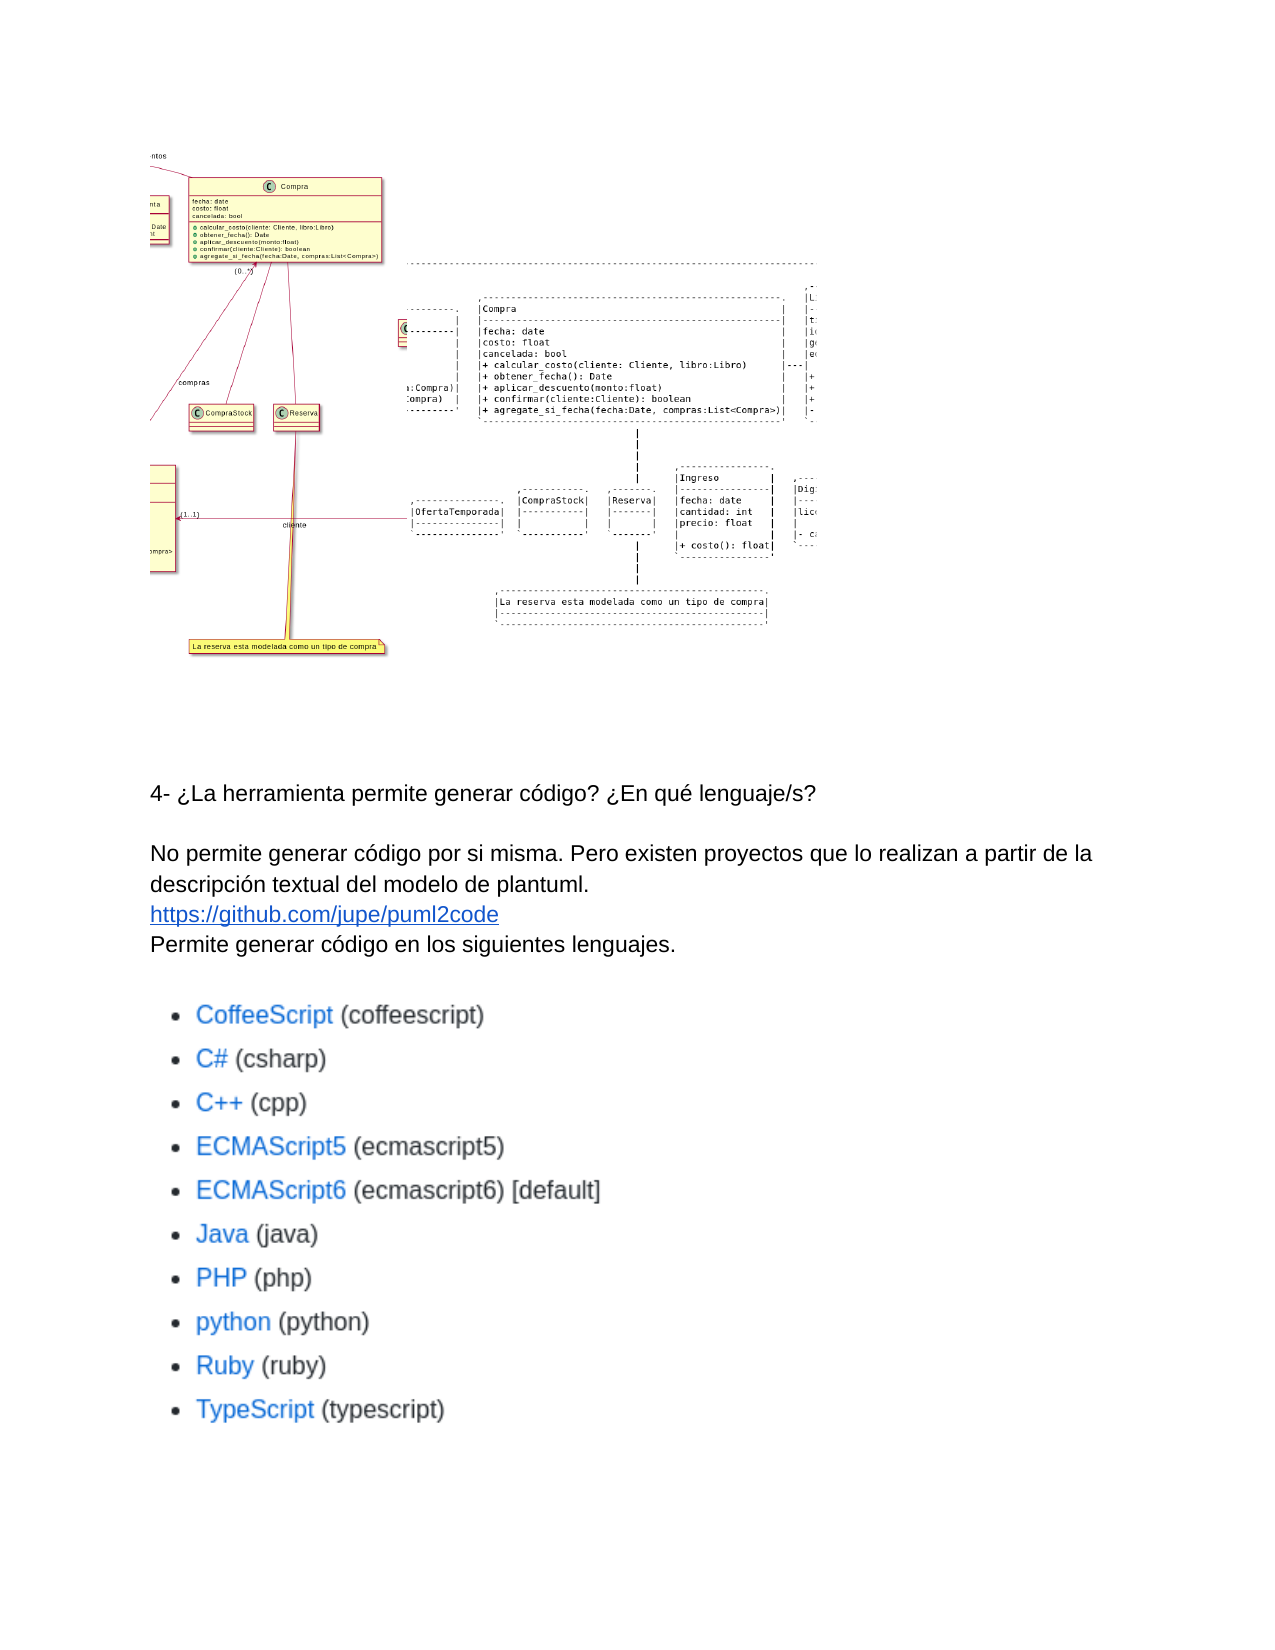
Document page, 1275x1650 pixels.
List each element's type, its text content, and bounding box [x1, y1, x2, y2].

picture [150, 150, 817, 686]
text Permite generar código en los siguientes lenguajes. [150, 931, 1125, 957]
text No permite generar código por si misma. Pero existen proyectos que lo realizan a partir de la descripción textual del modelo de plantuml. [150, 840, 1125, 897]
text 4- ¿La herramienta permite generar código? ¿En qué lenguaje/s? [150, 780, 1125, 806]
text https://github.com/jupe/puml2code [150, 901, 1125, 927]
picture [150, 991, 629, 1459]
